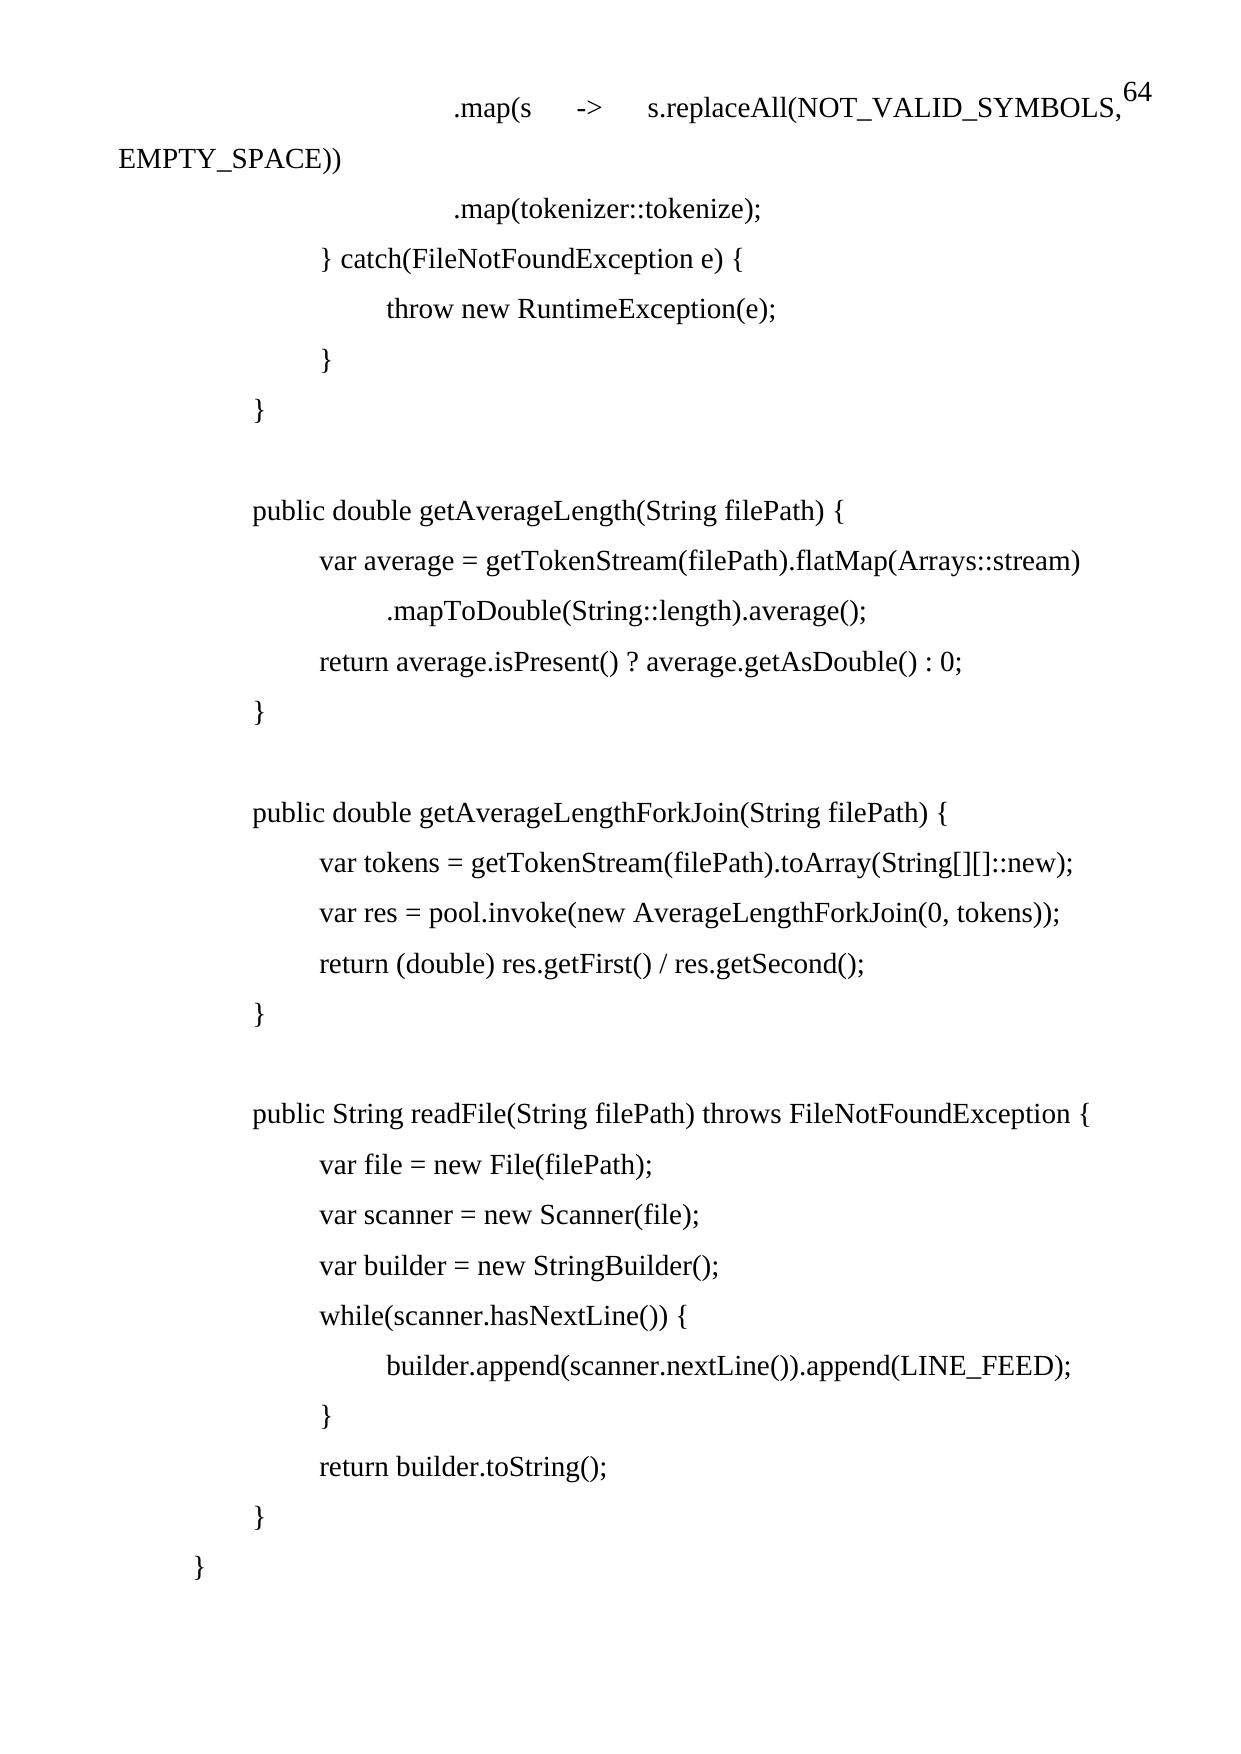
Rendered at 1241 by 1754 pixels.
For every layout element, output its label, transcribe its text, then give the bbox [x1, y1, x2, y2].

text var res = pool.invoke(new AverageLengthForkJoin(0, tokens)); [118, 895, 1122, 929]
text public double getAverageLength(String filePath) { [118, 493, 1122, 526]
text public double getAverageLengthForkJoin(String filePath) { [118, 795, 1122, 828]
text var builder = new StringBuilder(); [118, 1248, 1122, 1281]
text } catch(FileNotFoundException e) { [118, 241, 1122, 275]
text .map(s -> s.replaceAll(NOT_VALID_SYMBOLS, EMPTY_SPACE)) [118, 90, 1122, 174]
text while(scanner.hasNextLine()) { [118, 1298, 1122, 1331]
text .map(tokenizer::tokenize); [118, 191, 1122, 224]
text } [118, 1549, 1122, 1583]
text public String readFile(String filePath) throws FileNotFoundException { [118, 1097, 1122, 1130]
text throw new RuntimeException(e); [118, 292, 1122, 325]
text var file = new File(filePath); [118, 1147, 1122, 1181]
text } [118, 342, 1122, 376]
text return (double) res.getFirst() / res.getSecond(); [118, 946, 1122, 979]
text .mapToDouble(String::length).average(); [118, 593, 1122, 627]
text } [118, 996, 1122, 1029]
text return builder.toString(); [118, 1449, 1122, 1482]
text var average = getTokenStream(filePath).flatMap(Arrays::stream) [118, 543, 1122, 577]
text } [118, 694, 1122, 728]
text builder.append(scanner.nextLine()).append(LINE_FEED); [118, 1348, 1122, 1382]
text var tokens = getTokenStream(filePath).toArray(String[][]::new); [118, 845, 1122, 879]
text var scanner = new Scanner(file); [118, 1197, 1122, 1231]
text return average.isPresent() ? average.getAsDouble() : 0; [118, 644, 1122, 677]
text } [118, 392, 1122, 426]
text } [118, 1398, 1122, 1432]
text } [118, 1499, 1122, 1533]
